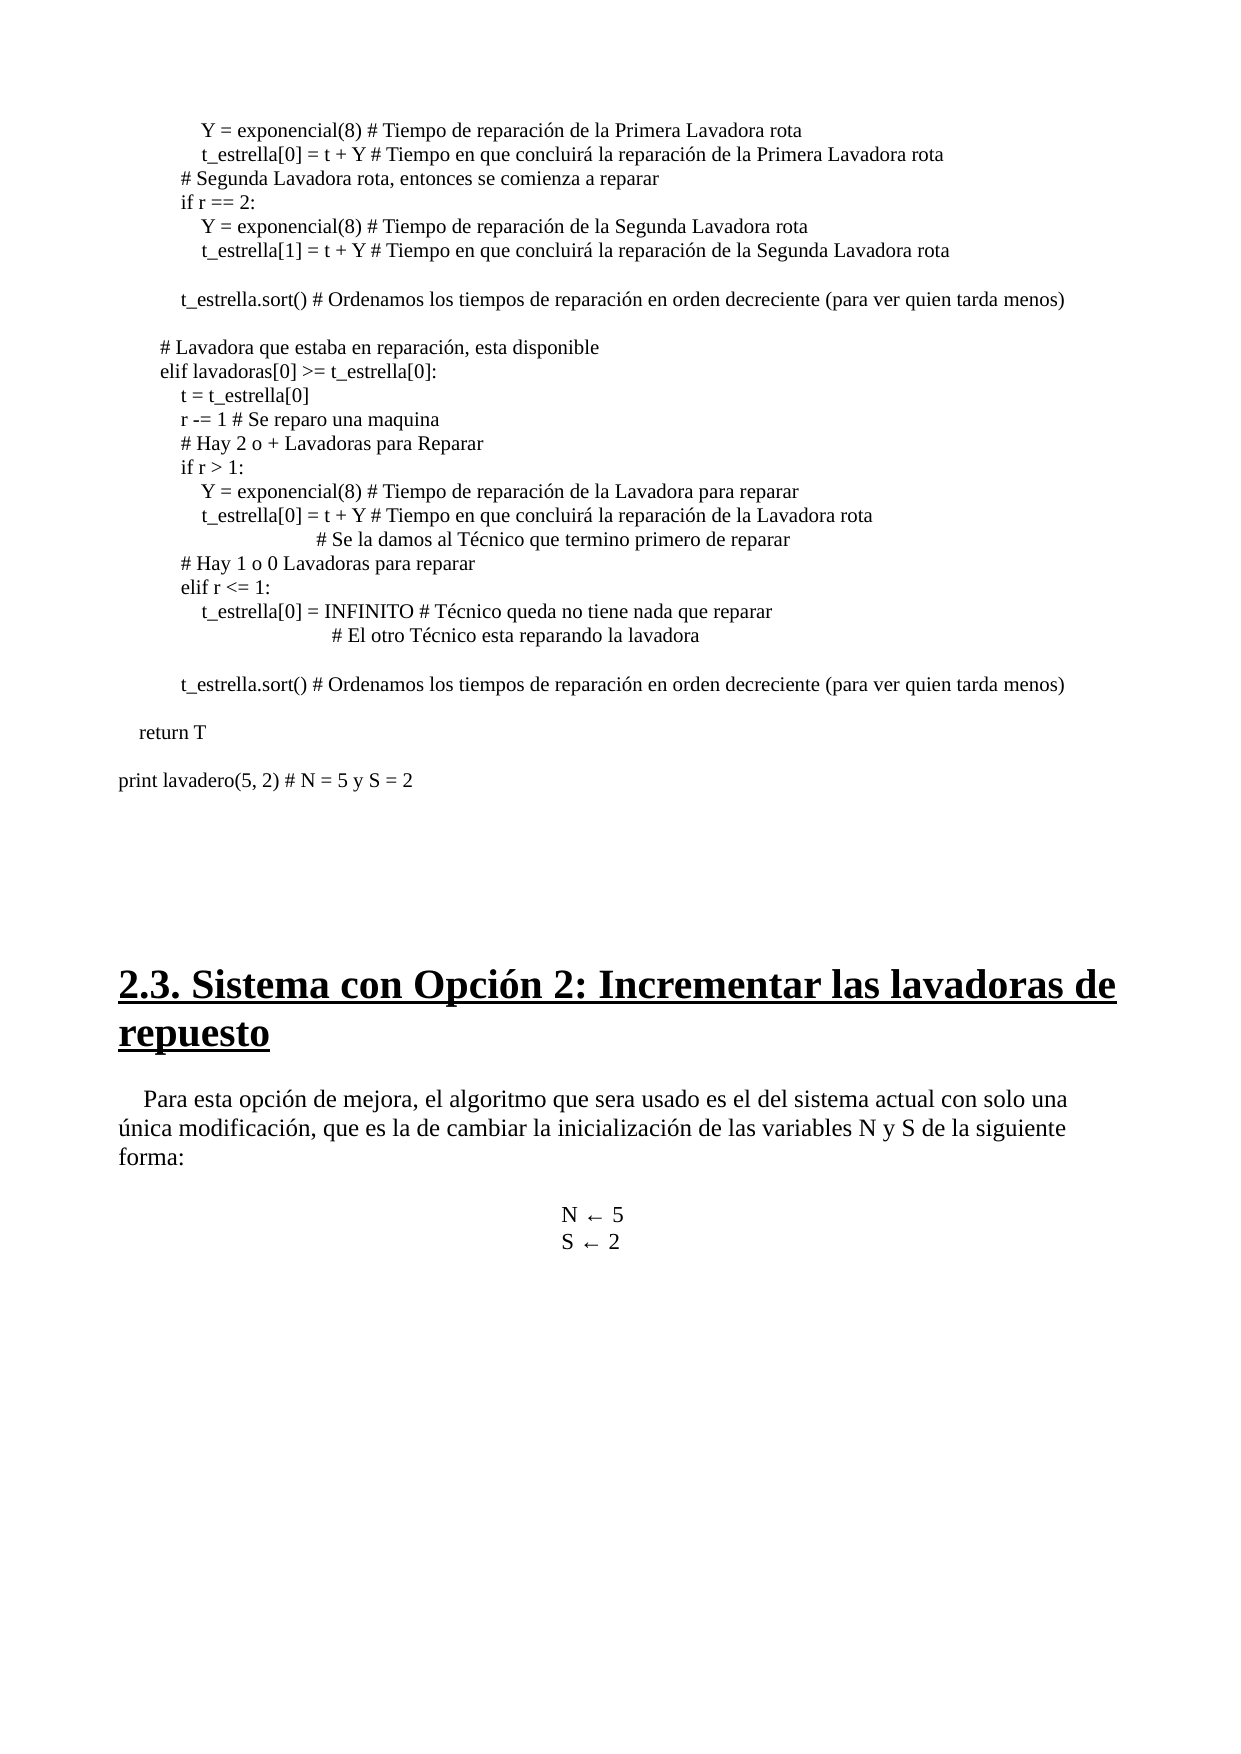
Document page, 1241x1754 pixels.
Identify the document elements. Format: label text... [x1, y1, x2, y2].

text t = t_estrella[0] [118, 383, 1122, 407]
text t_estrella.sort() # Ordenamos los tiempos de reparación en orden decreciente (para ver quien tarda menos) [118, 287, 1122, 311]
text # Lavadora que estaba en reparación, esta disponible [118, 335, 1122, 359]
text t_estrella.sort() # Ordenamos los tiempos de reparación en orden decreciente (para ver quien tarda menos) [118, 672, 1122, 696]
text # Segunda Lavadora rota, entonces se comienza a reparar [118, 166, 1122, 190]
text N ← 5 [118, 1199, 1122, 1228]
text Y = exponencial(8) # Tiempo de reparación de la Lavadora para reparar [118, 479, 1122, 503]
text Y = exponencial(8) # Tiempo de reparación de la Segunda Lavadora rota [118, 214, 1122, 238]
text 2.3. Sistema con Opción 2: Incrementar las lavadoras de repuesto [118, 960, 1122, 1056]
text # Se la damos al Técnico que termino primero de reparar [118, 527, 1122, 551]
text return T [118, 720, 1122, 744]
text if r > 1: [118, 455, 1122, 479]
text S ← 2 [118, 1228, 1122, 1254]
text # Hay 2 o + Lavadoras para Reparar [118, 431, 1122, 455]
text elif r <= 1: [118, 575, 1122, 599]
text r -= 1 # Se reparo una maquina [118, 407, 1122, 431]
text t_estrella[0] = INFINITO # Técnico queda no tiene nada que reparar [118, 599, 1122, 623]
text t_estrella[0] = t + Y # Tiempo en que concluirá la reparación de la Primera Lavadora rota [118, 142, 1122, 166]
text t_estrella[1] = t + Y # Tiempo en que concluirá la reparación de la Segunda Lavadora rota [118, 238, 1122, 262]
text # El otro Técnico esta reparando la lavadora [118, 623, 1122, 647]
text elif lavadoras[0] >= t_estrella[0]: [118, 359, 1122, 383]
text Para esta opción de mejora, el algoritmo que sera usado es el del sistema actual con solo una única modificación, que es la de cambiar la inicialización de las variables N y S de la siguiente forma: [118, 1084, 1122, 1171]
text Y = exponencial(8) # Tiempo de reparación de la Primera Lavadora rota [118, 118, 1122, 142]
text t_estrella[0] = t + Y # Tiempo en que concluirá la reparación de la Lavadora rota [118, 503, 1122, 527]
text # Hay 1 o 0 Lavadoras para reparar [118, 551, 1122, 575]
text print lavadero(5, 2) # N = 5 y S = 2 [118, 768, 1122, 792]
text if r == 2: [118, 190, 1122, 214]
